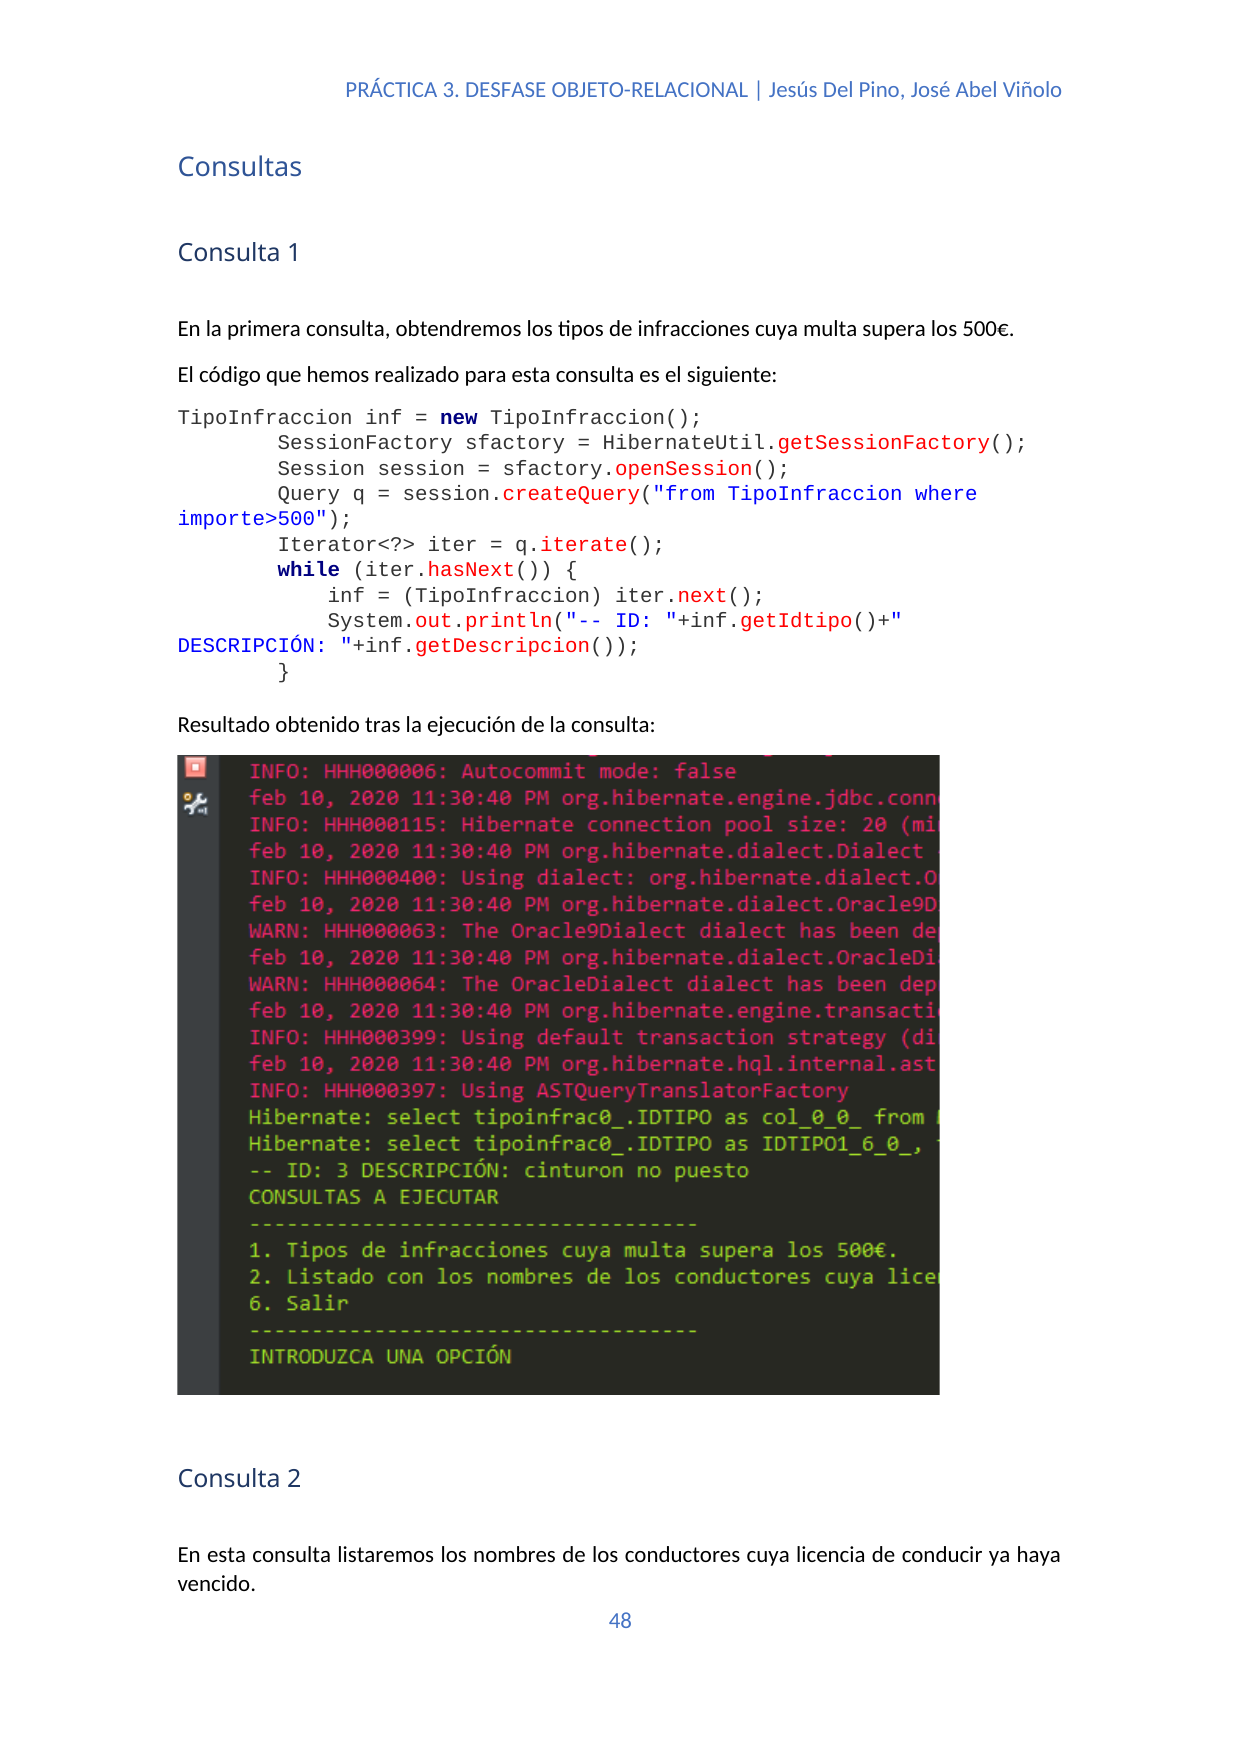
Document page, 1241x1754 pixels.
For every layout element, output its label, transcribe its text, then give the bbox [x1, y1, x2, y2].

text Session session = sfactory.openSession(); [177, 456, 1063, 481]
text System.out.println("-- ID: "+inf.getIdtipo()+" DESCRIPCIÓN: "+inf.getDescripcion()); [177, 608, 1063, 659]
text TipoInfraccion inf = new TipoInfraccion(); [177, 405, 1063, 430]
subtitle Consulta 2 [177, 1461, 1063, 1495]
text En esta consulta listaremos los nombres de los conductores cuya licencia de conducir ya haya vencido. [177, 1541, 1063, 1597]
text } [177, 659, 1063, 684]
text El código que hemos realizado para esta consulta es el siguiente: [177, 360, 1063, 388]
text Resultado obtenido tras la ejecución de la consulta: [177, 710, 1063, 738]
text En la primera consulta, obtendremos los tipos de infracciones cuya multa supera los 500€. [177, 314, 1063, 342]
text Query q = session.createQuery("from TipoInfraccion where importe>500"); [177, 481, 1063, 532]
subtitle Consultas [177, 148, 1063, 184]
text inf = (TipoInfraccion) iter.next(); [177, 583, 1063, 608]
text while (iter.hasNext()) { [177, 557, 1063, 583]
text SessionFactory sfactory = HibernateUtil.getSessionFactory(); [177, 430, 1063, 456]
subtitle Consulta 1 [177, 234, 1063, 269]
text Iterator<?> iter = q.iterate(); [177, 532, 1063, 557]
